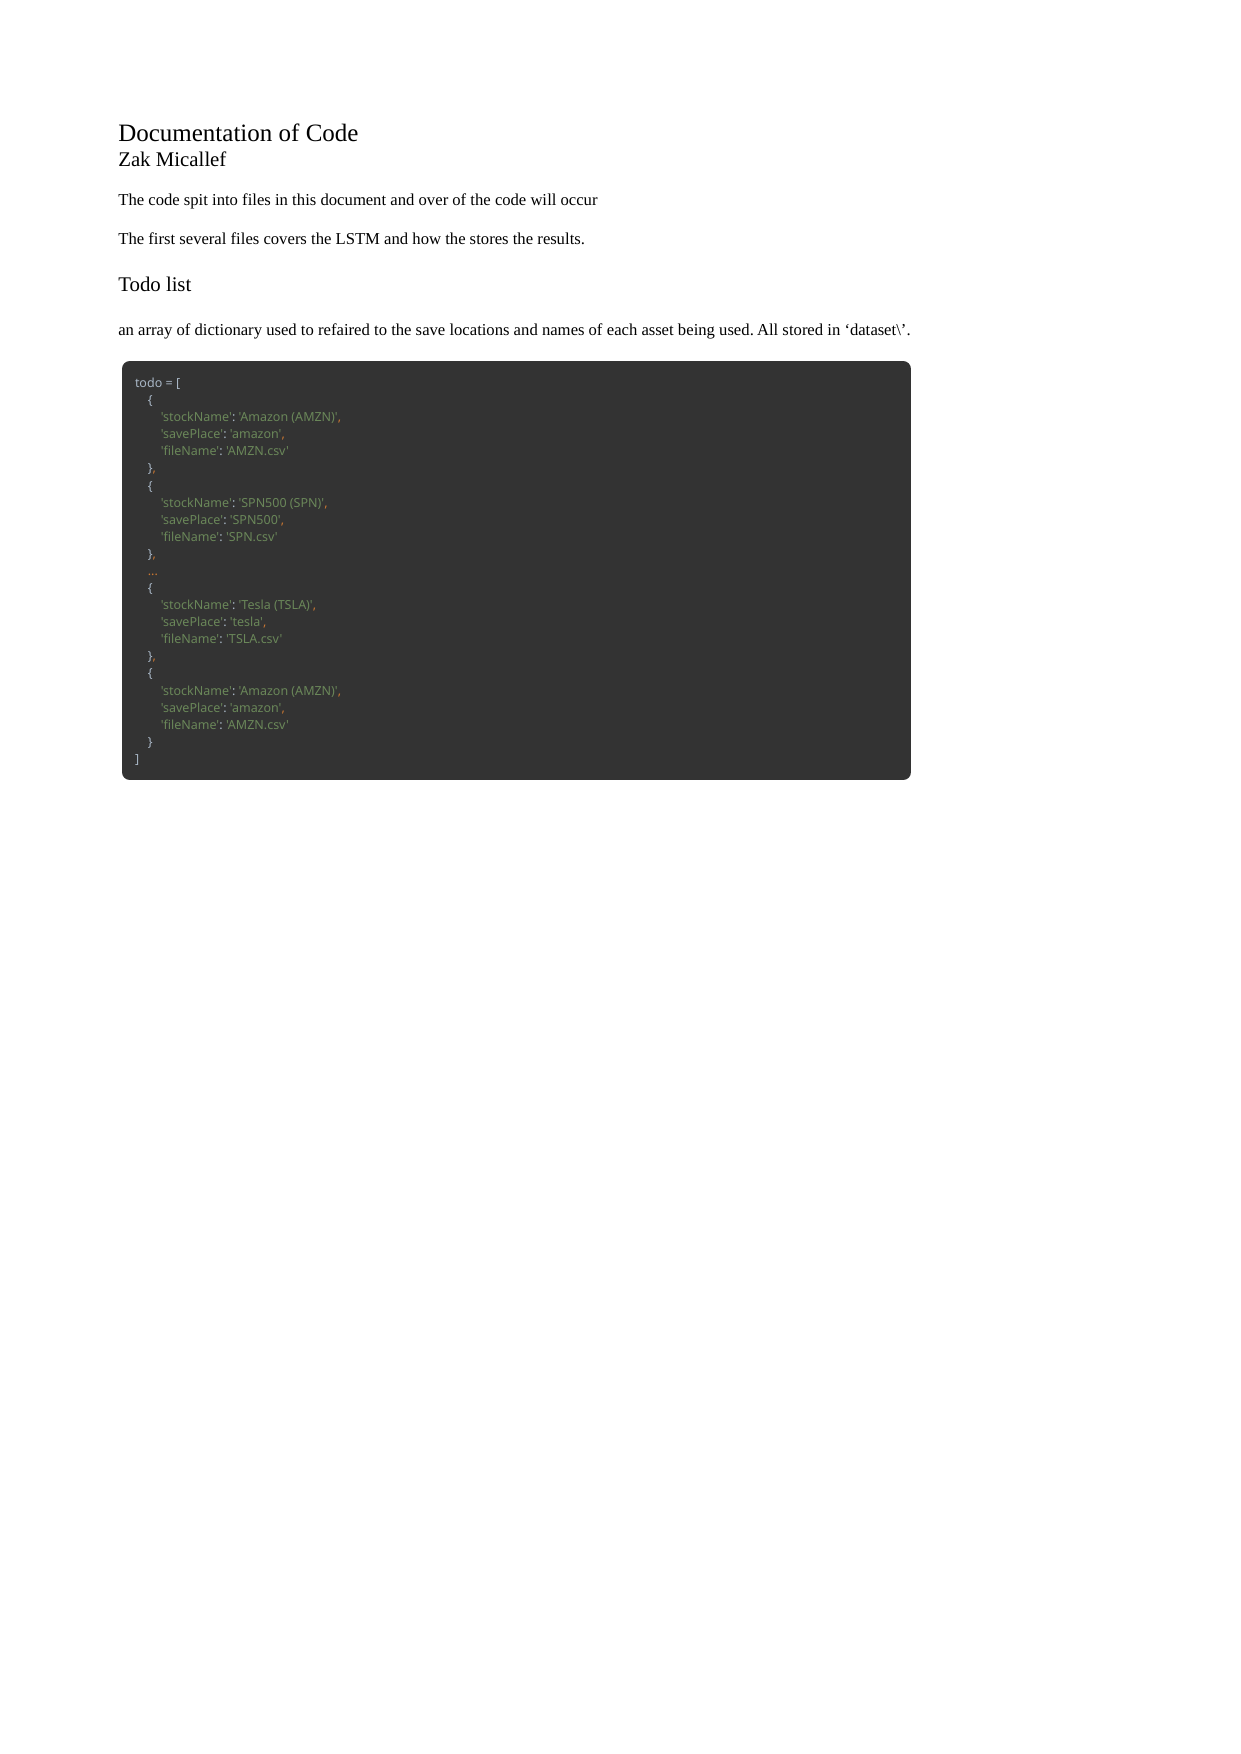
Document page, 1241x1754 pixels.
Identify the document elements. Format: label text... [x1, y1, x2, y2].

text The first several files covers the LSTM and how the stores the results. [118, 228, 1122, 248]
text Zak Micallef [118, 147, 1122, 171]
text Documentation of Code [118, 118, 1122, 147]
text an array of dictionary used to refaired to the save locations and names of each asset being used. All stored in ‘dataset\’. [118, 320, 1122, 339]
text The code spit into files in this document and over of the code will occur [118, 190, 1122, 209]
text Todo list [118, 272, 1122, 296]
